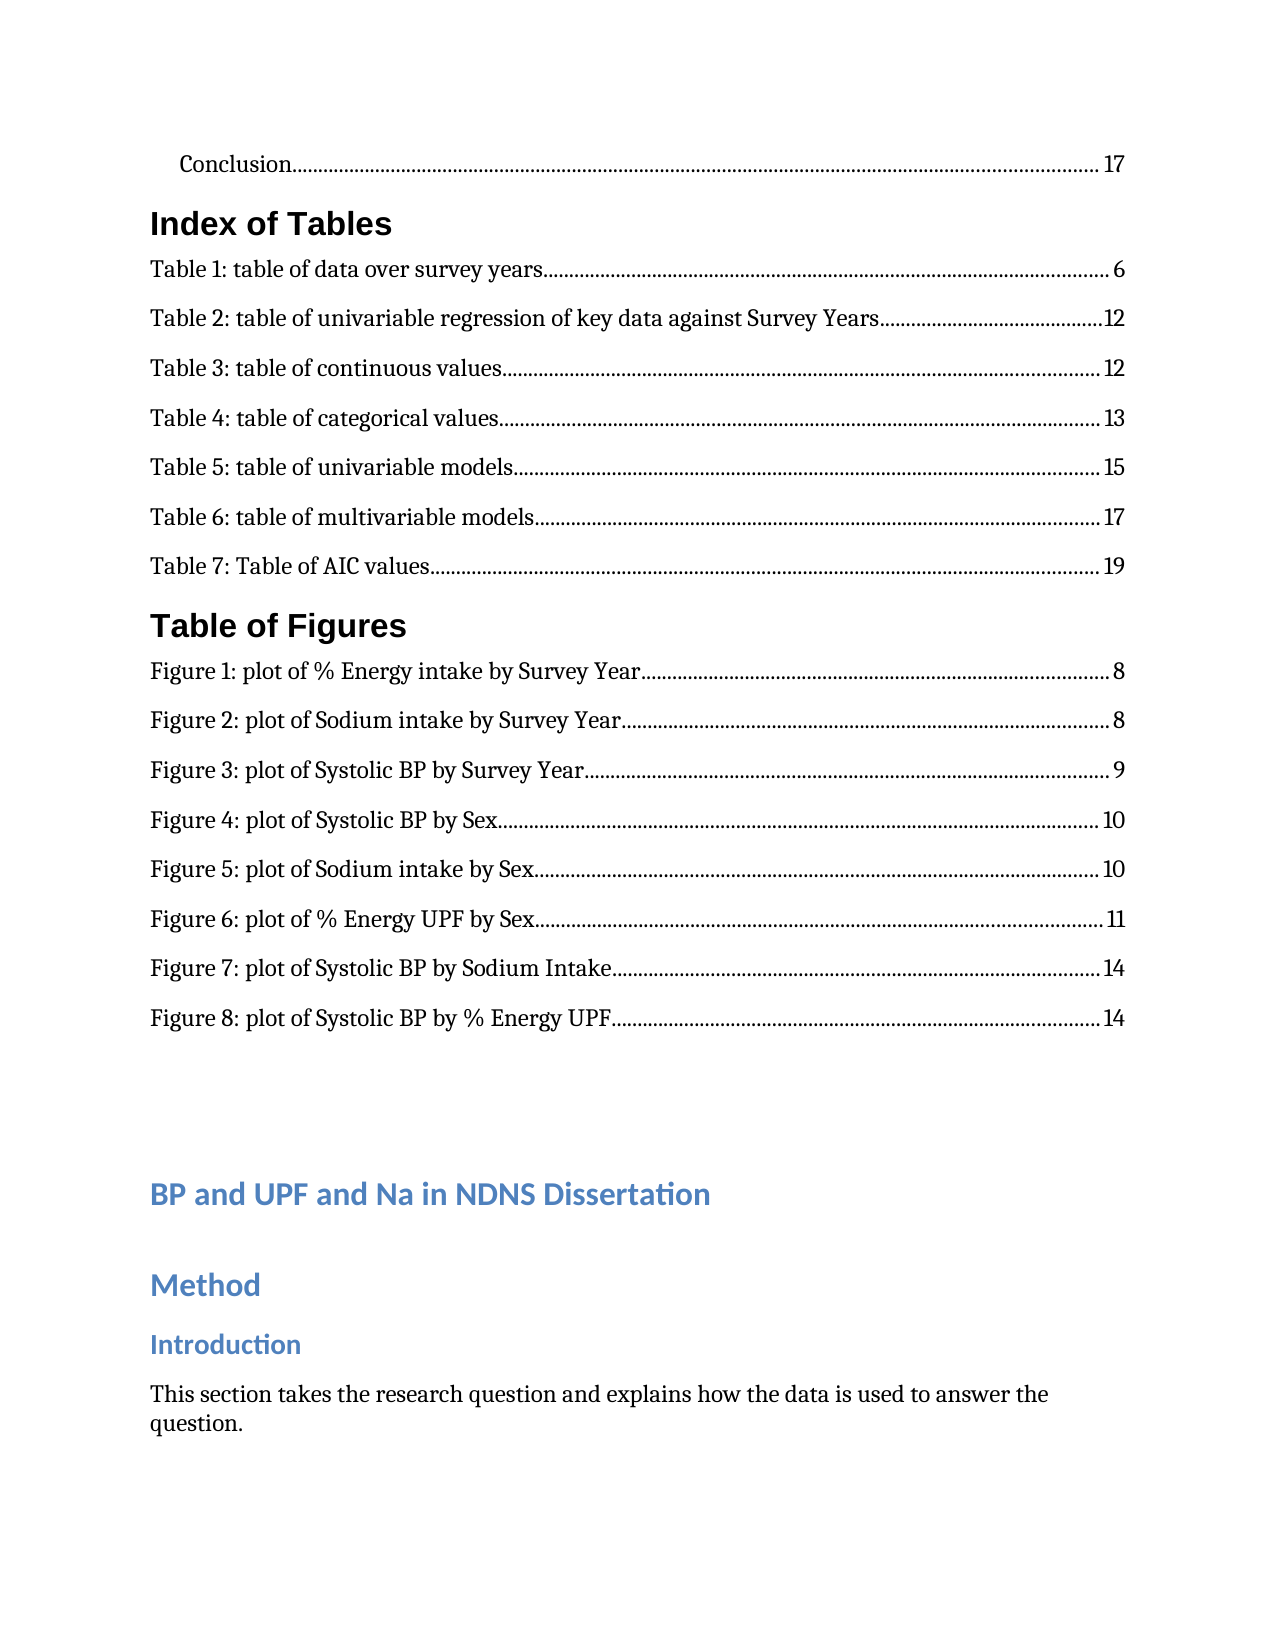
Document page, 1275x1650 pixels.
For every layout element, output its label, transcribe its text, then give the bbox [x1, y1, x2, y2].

subtitle Method [150, 1264, 1125, 1305]
text This section takes the research question and explains how the data is used to answer the question. [150, 1380, 1125, 1438]
text Figure 1: plot of % Energy intake by Survey Year 8 [150, 657, 1125, 686]
subtitle BP and UPF and Na in NDNS Dissertation [150, 1173, 1125, 1214]
text Table 1: table of data over survey years 6 [150, 255, 1125, 283]
text Figure 3: plot of Systolic BP by Survey Year 9 [150, 756, 1125, 785]
text Table 4: table of categorical values 13 [150, 403, 1125, 432]
text Conclusion 17 [179, 150, 1125, 179]
text Figure 6: plot of % Energy UPF by Sex 11 [150, 905, 1125, 933]
subtitle Index of Tables [150, 204, 1125, 242]
text Figure 4: plot of Systolic BP by Sex 10 [150, 806, 1125, 834]
text Table 7: Table of AIC values 19 [150, 552, 1125, 581]
text Figure 2: plot of Sodium intake by Survey Year 8 [150, 706, 1125, 735]
text Table 2: table of univariable regression of key data against Survey Years 12 [150, 304, 1125, 333]
subtitle Table of Figures [150, 606, 1125, 644]
text Figure 8: plot of Systolic BP by % Energy UPF 14 [150, 1004, 1125, 1033]
text Table 5: table of univariable models 15 [150, 453, 1125, 482]
subtitle Introduction [150, 1326, 1125, 1361]
text Figure 7: plot of Systolic BP by Sodium Intake 14 [150, 954, 1125, 983]
text Table 3: table of continuous values 12 [150, 354, 1125, 383]
text Table 6: table of multivariable models 17 [150, 503, 1125, 531]
text Figure 5: plot of Sodium intake by Sex 10 [150, 855, 1125, 884]
